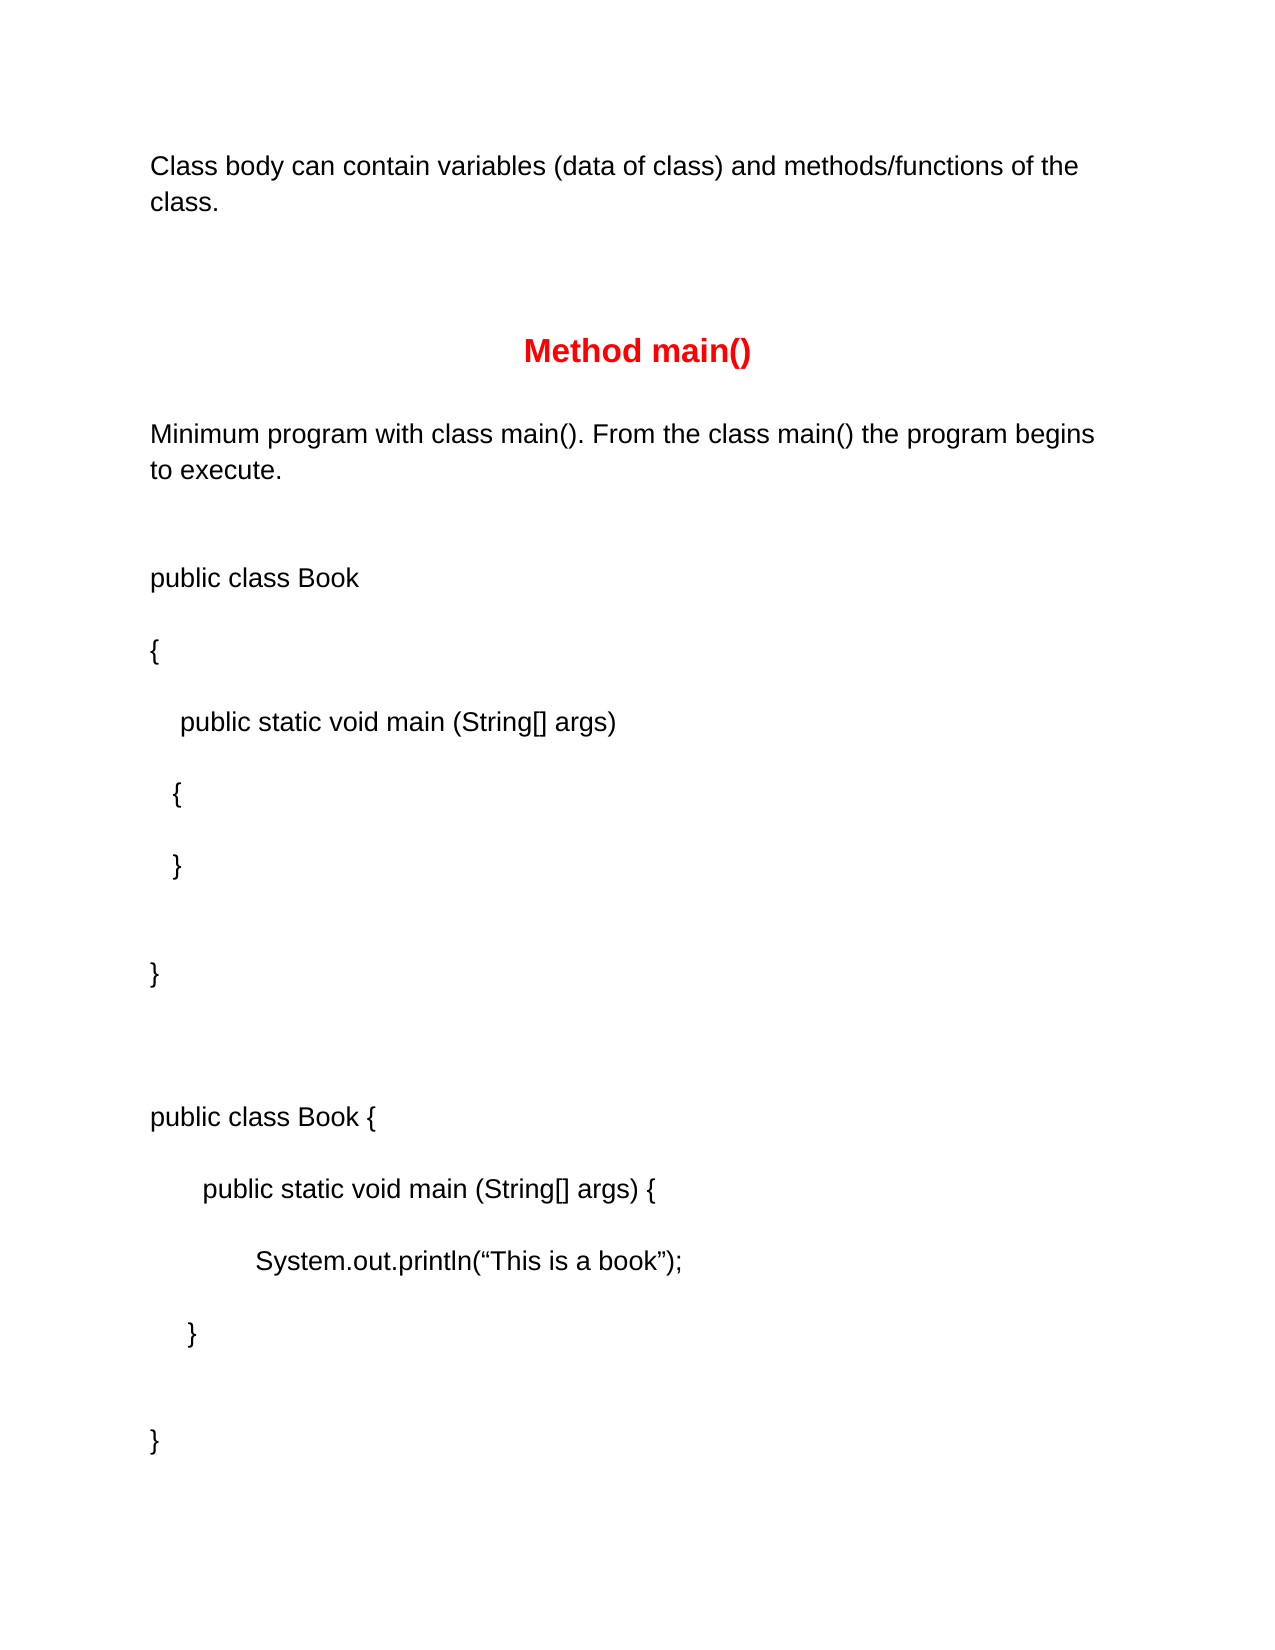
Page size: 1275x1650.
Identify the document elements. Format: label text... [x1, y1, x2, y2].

text } [150, 1424, 1125, 1456]
text { [150, 634, 1125, 665]
text public class Book [150, 562, 1125, 593]
text System.out.println(“This is a book”); [150, 1245, 1125, 1276]
text } [150, 849, 1125, 881]
text public static void main (String[] args) [150, 706, 1125, 737]
text } [150, 1317, 1125, 1348]
text Class body can contain variables (data of class) and methods/functions of the class. [150, 150, 1125, 217]
text public class Book { [150, 1101, 1125, 1132]
text public static void main (String[] args) { [150, 1173, 1125, 1204]
text { [150, 777, 1125, 809]
text Minimum program with class main(). From the class main() the program begins to execute. [150, 418, 1125, 485]
subtitle Method main() [150, 331, 1125, 370]
text } [150, 957, 1125, 988]
